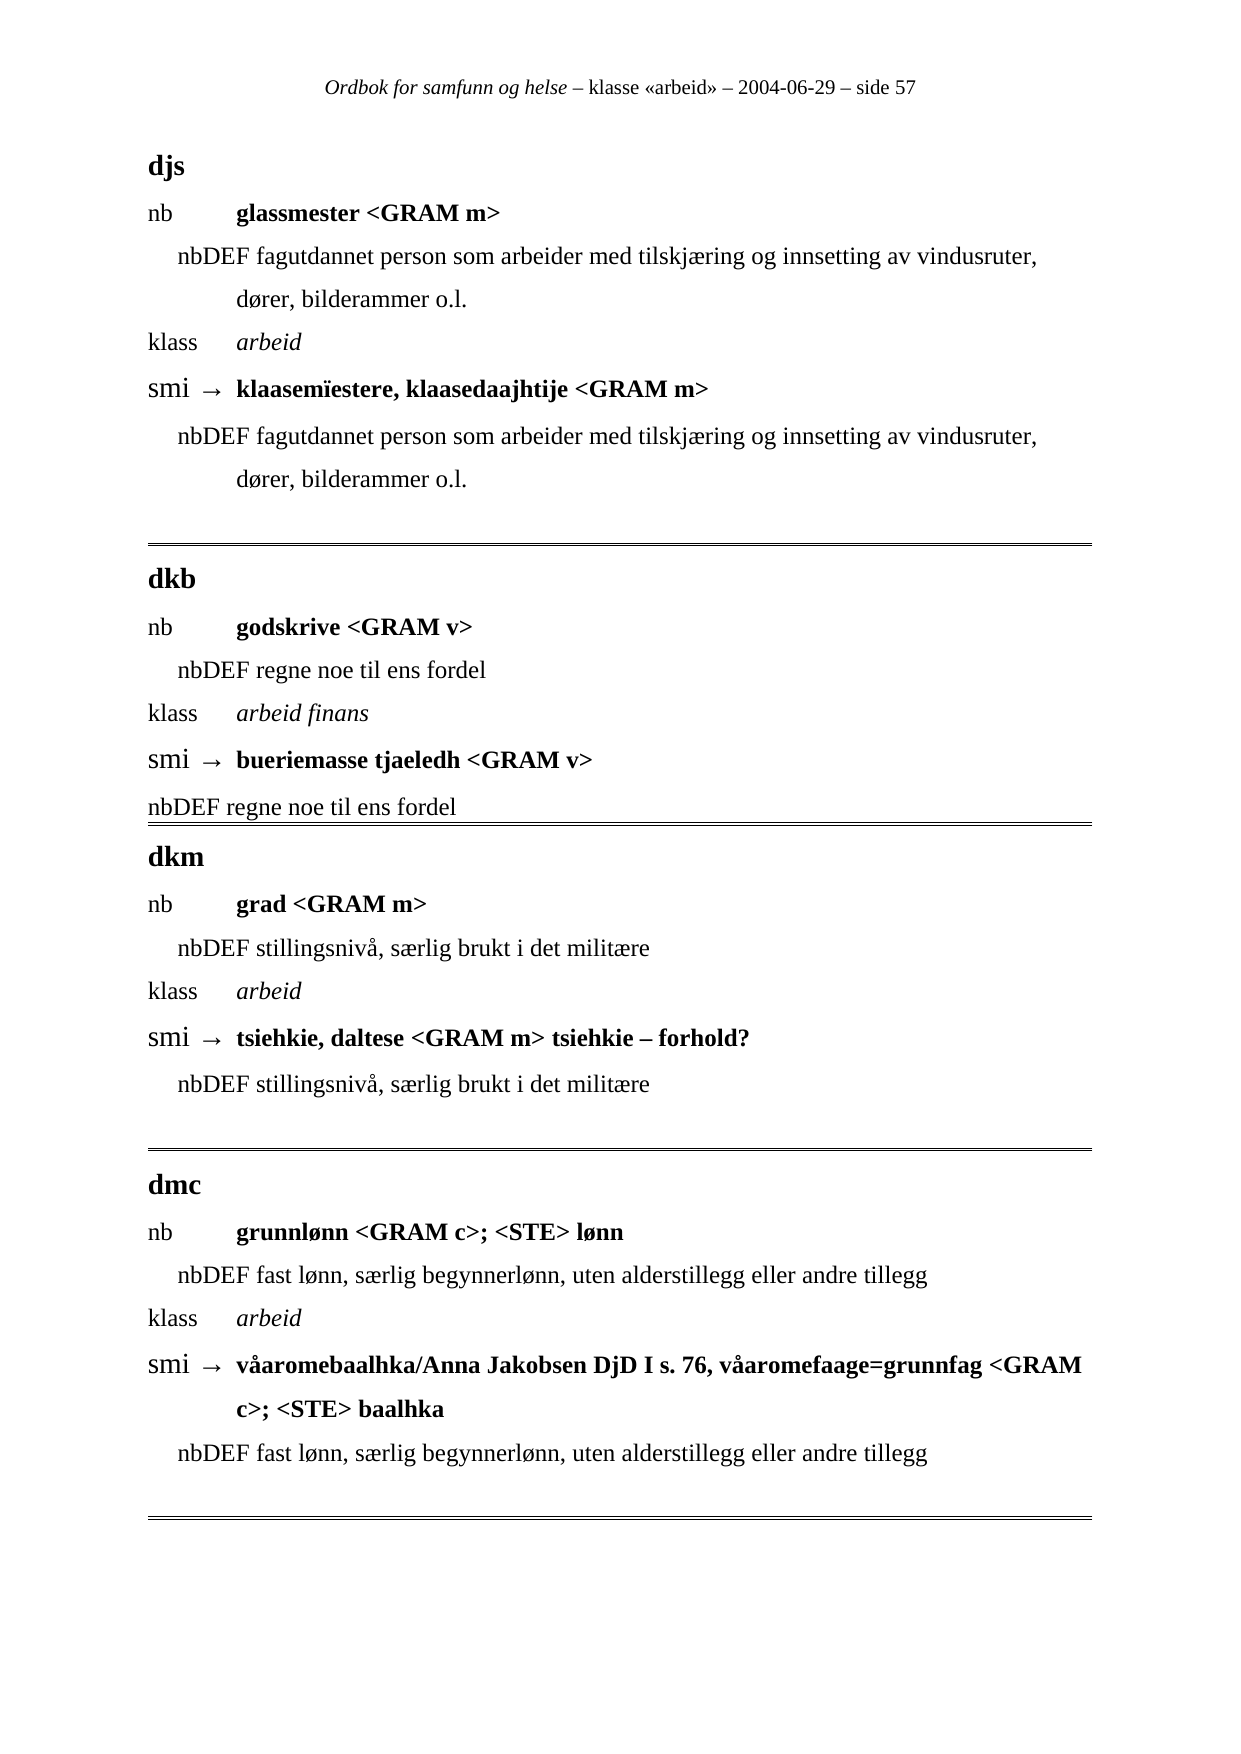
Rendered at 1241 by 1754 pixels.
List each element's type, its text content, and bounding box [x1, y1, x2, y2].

text klass arbeid finans [148, 698, 1092, 727]
text smi → klaasemïestere, klaasedaajhtije <GRAM m> [148, 370, 1092, 404]
text dkb [148, 562, 1092, 595]
text nbDEF regne noe til ens fordel [148, 792, 1092, 822]
text smi → bueriemasse tjaeledh <GRAM v> [148, 741, 1092, 775]
text dmc [148, 1167, 1092, 1201]
text klass arbeid [148, 976, 1092, 1004]
text djs [148, 148, 1092, 181]
text nbDEF regne noe til ens fordel [177, 655, 1092, 684]
text nbDEF fast lønn, særlig begynnerlønn, uten alderstillegg eller andre tillegg [177, 1438, 1092, 1466]
text klass arbeid [148, 327, 1092, 356]
text nbDEF fast lønn, særlig begynnerlønn, uten alderstillegg eller andre tillegg [177, 1260, 1092, 1289]
text smi → tsiehkie, daltese <GRAM m> tsiehkie – forhold? [148, 1019, 1092, 1052]
text nbDEF stillingsnivå, særlig brukt i det militære [177, 933, 1092, 961]
text nbDEF stillingsnivå, særlig brukt i det militære [177, 1069, 1092, 1098]
text nbDEF fagutdannet person som arbeider med tilskjæring og innsetting av vindusruter, dører, bilderammer o.l. [177, 241, 1092, 313]
text nb grad <GRAM m> [148, 889, 1092, 918]
text dkm [148, 839, 1092, 873]
text smi → våaromebaalhka/Anna Jakobsen DjD I s. 76, våaromefaage=grunnfag <GRAM c>; <STE> baalhka [148, 1347, 1092, 1423]
text nb godskrive <GRAM v> [148, 612, 1092, 641]
text nb grunnlønn <GRAM c>; <STE> lønn [148, 1217, 1092, 1246]
text nbDEF fagutdannet person som arbeider med tilskjæring og innsetting av vindusruter, dører, bilderammer o.l. [177, 421, 1092, 493]
text nb glassmester <GRAM m> [148, 198, 1092, 227]
text klass arbeid [148, 1303, 1092, 1332]
